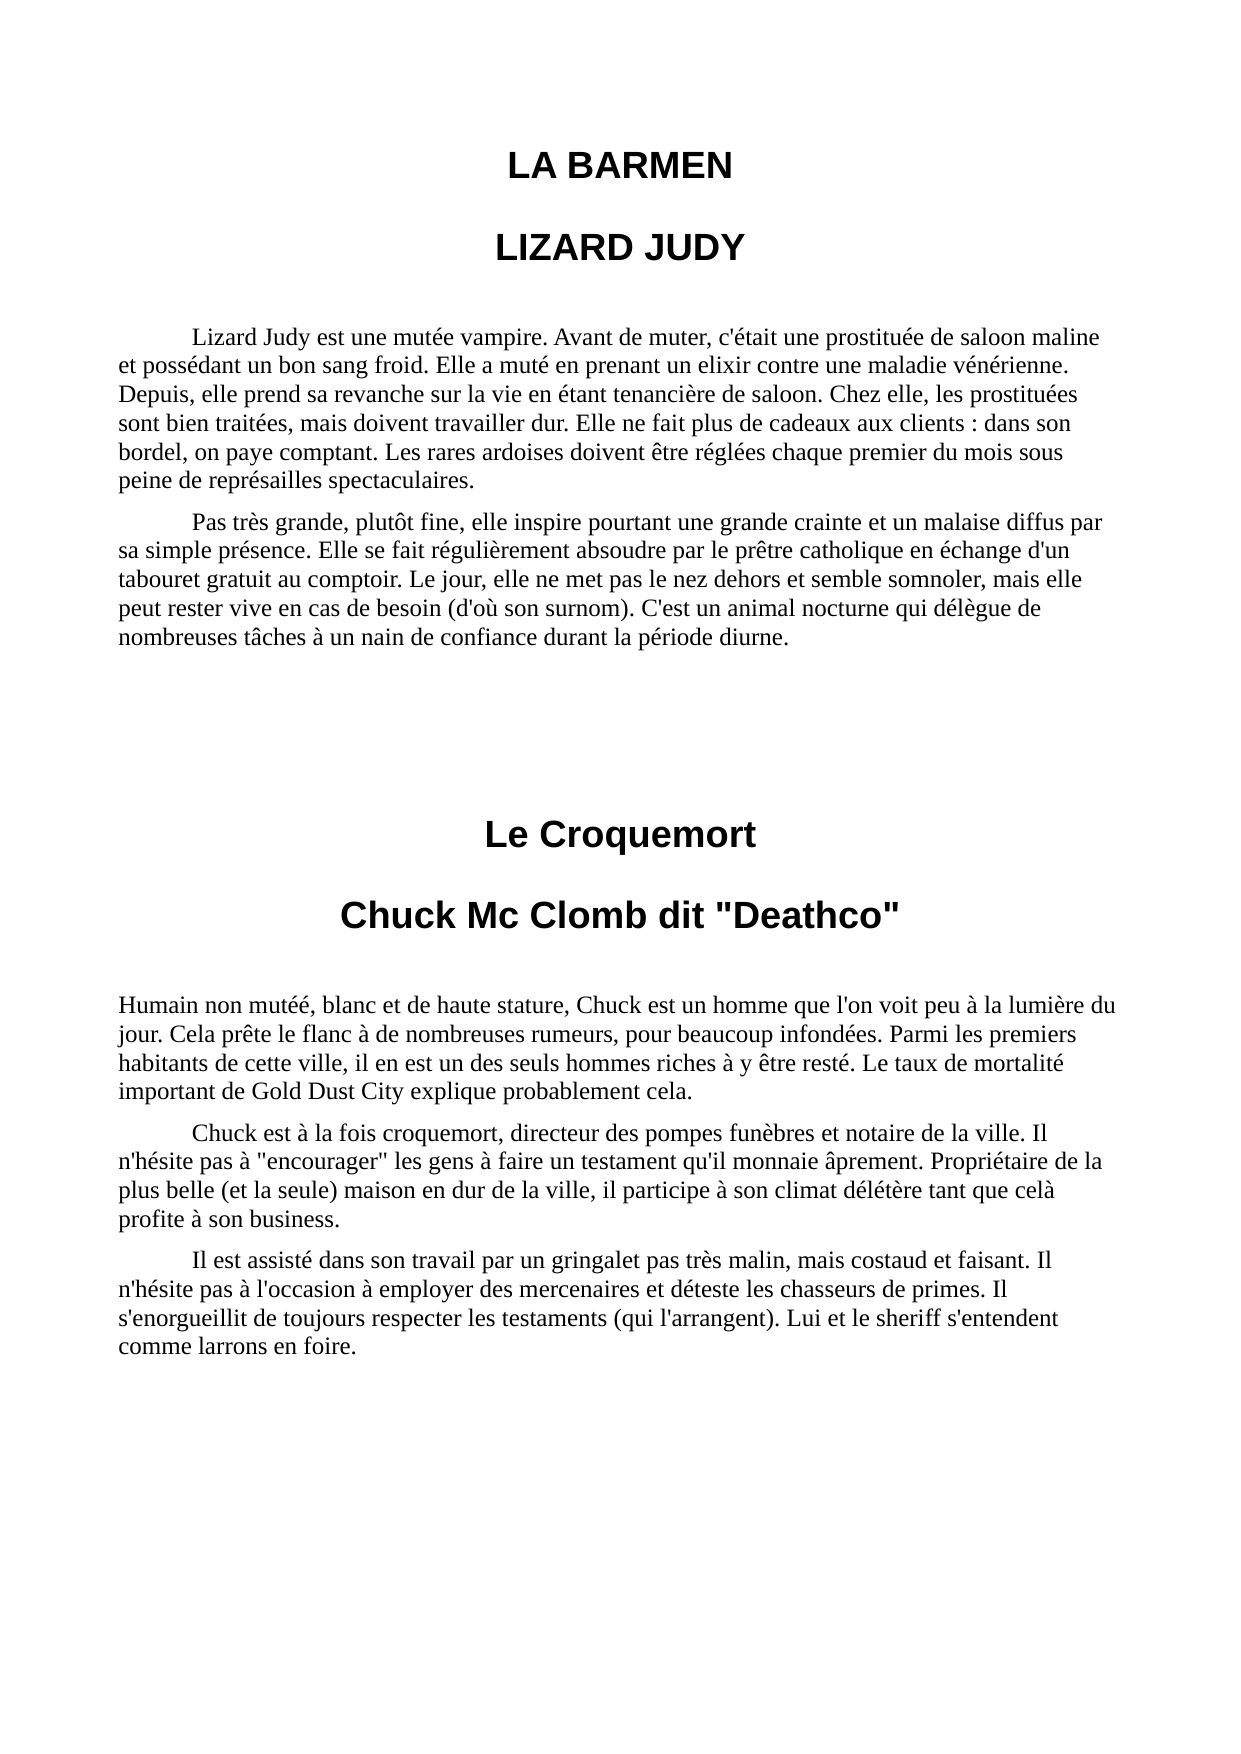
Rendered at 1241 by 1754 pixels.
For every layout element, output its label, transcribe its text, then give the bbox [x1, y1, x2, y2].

subtitle LIZARD JUDY [118, 224, 1122, 268]
text Lizard Judy est une mutée vampire. Avant de muter, c'était une prostituée de saloon maline et possédant un bon sang froid. Elle a muté en prenant un elixir contre une maladie vénérienne. Depuis, elle prend sa revanche sur la vie en étant tenancière de saloon. Chez elle, les prostituées sont bien traitées, mais doivent travailler dur. Elle ne fait plus de cadeaux aux clients : dans son bordel, on paye comptant. Les rares ardoises doivent être réglées chaque premier du mois sous peine de représailles spectaculaires. [118, 322, 1122, 494]
text Il est assisté dans son travail par un gringalet pas très malin, mais costaud et faisant. Il n'hésite pas à l'occasion à employer des mercenaires et déteste les chasseurs de primes. Il s'enorgueillit de toujours respecter les testaments (qui l'arrangent). Lui et le sheriff s'entendent comme larrons en foire. [118, 1245, 1122, 1360]
text Chuck est à la fois croquemort, directeur des pompes funèbres et notaire de la ville. Il n'hésite pas à "encourager" les gens à faire un testament qu'il monnaie âprement. Propriétaire de la plus belle (et la seule) maison en dur de la ville, il participe à son climat délétère tant que celà profite à son business. [118, 1118, 1122, 1233]
subtitle LA BARMEN [118, 143, 1122, 187]
subtitle Le Croquemort [118, 812, 1122, 855]
text Humain non mutéé, blanc et de haute stature, Chuck est un homme que l'on voit peu à la lumière du jour. Cela prête le flanc à de nombreuses rumeurs, pour beaucoup infondées. Parmi les premiers habitants de cette ville, il en est un des seuls hommes riches à y être resté. Le taux de mortalité important de Gold Dust City explique probablement cela. [118, 990, 1122, 1105]
text Pas très grande, plutôt fine, elle inspire pourtant une grande crainte et un malaise diffus par sa simple présence. Elle se fait régulièrement absoudre par le prêtre catholique en échange d'un tabouret gratuit au comptoir. Le jour, elle ne met pas le nez dehors et semble somnoler, mais elle peut rester vive en cas de besoin (d'où son surnom). C'est un animal nocturne qui délègue de nombreuses tâches à un nain de confiance durant la période diurne. [118, 507, 1122, 650]
subtitle Chuck Mc Clomb dit "Deathco" [118, 893, 1122, 936]
